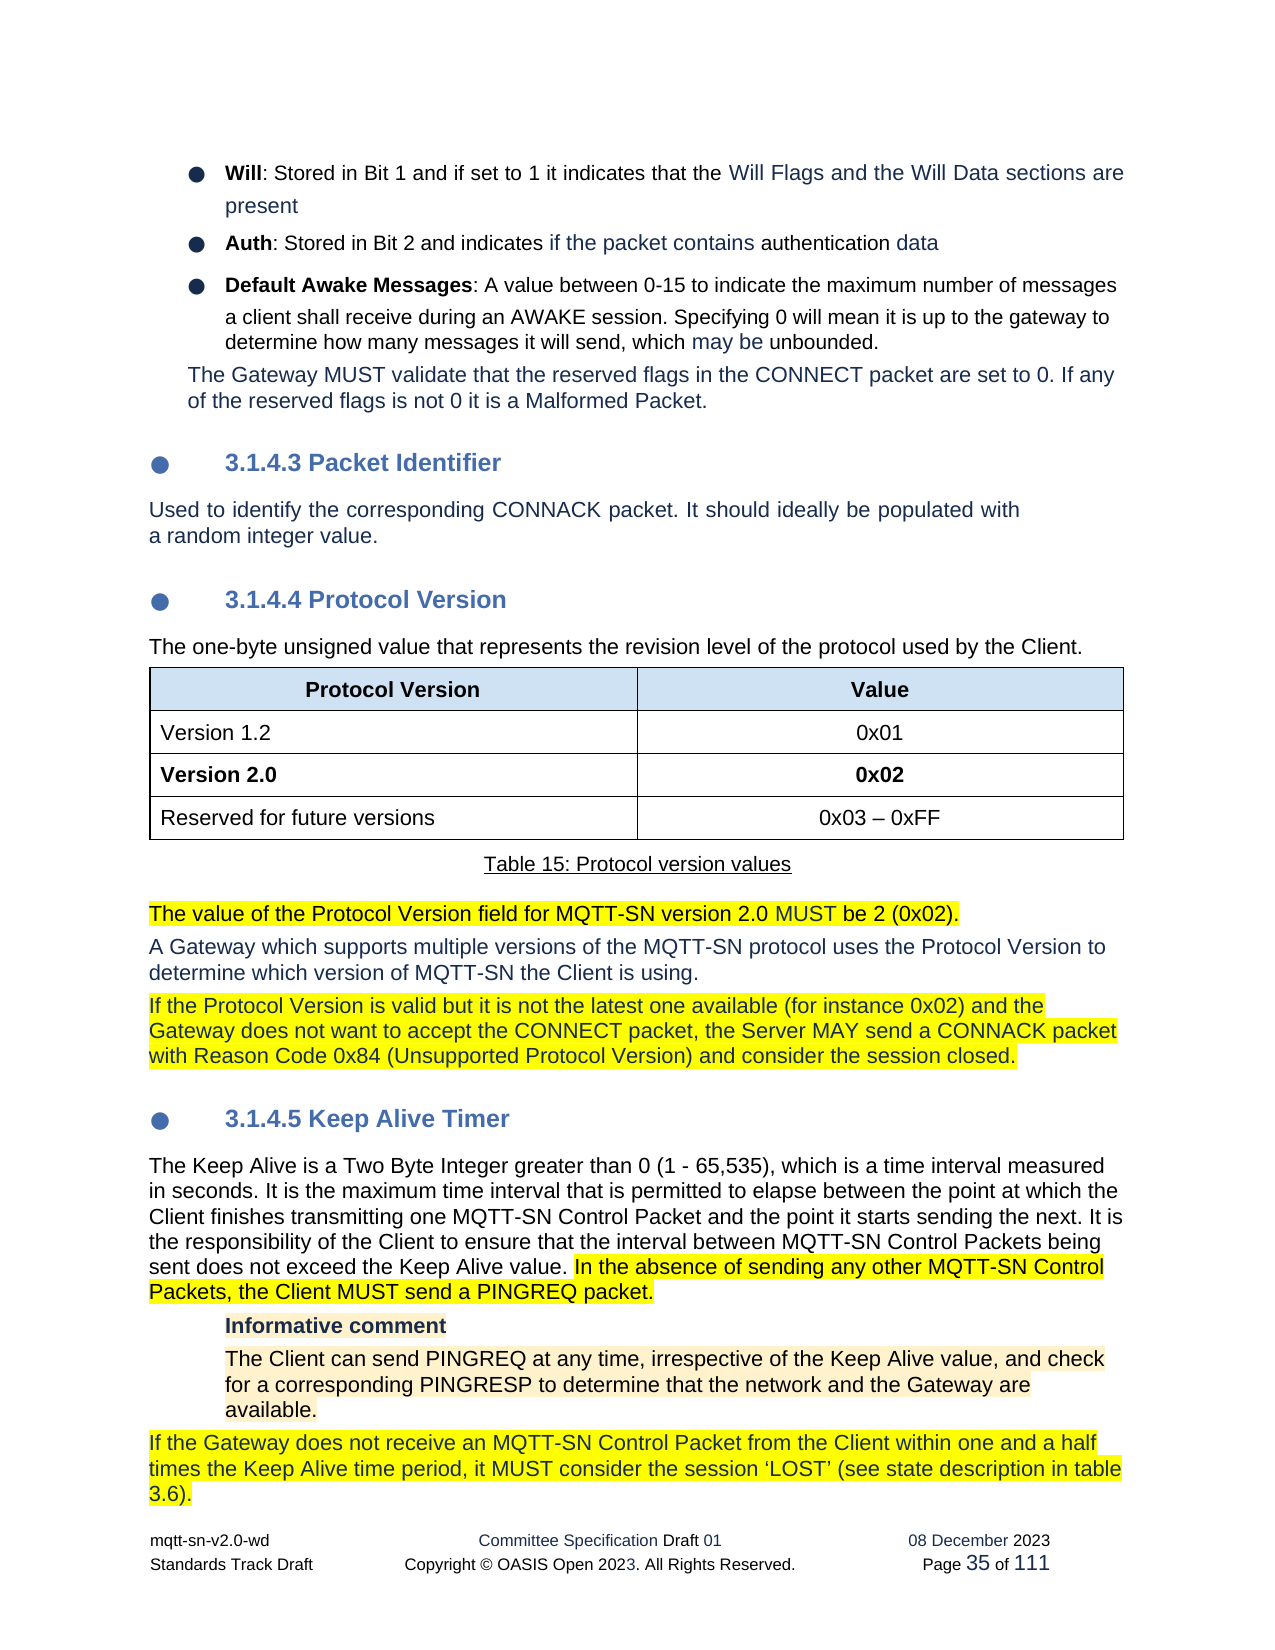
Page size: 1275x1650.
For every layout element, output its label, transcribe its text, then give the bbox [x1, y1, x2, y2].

text If the Gateway does not receive an MQTT-SN Control Packet from the Client within one and a half times the Keep Alive time period, it MUST consider the session ‘LOST’ (see state description in table 3.6). [148, 1430, 1124, 1506]
table_cell 0x01 [638, 711, 1123, 753]
table_cell Version 2.0 [151, 754, 637, 796]
table_cell Version 1.2 [151, 711, 637, 753]
table_cell 0x02 [638, 754, 1123, 796]
text If the Protocol Version is valid but it is not the latest one available (for instance 0x02) and the Gateway does not want to accept the CONNECT packet, the Server MAY send a CONNACK packet with Reason Code 0x84 (Unsupported Protocol Version) and consider the session closed. [148, 993, 1124, 1069]
text Table 15: Protocol version values [150, 852, 1125, 876]
table_cell Reserved for future versions [151, 797, 637, 839]
subtitle 3.1.4.4 Protocol Version [150, 574, 1124, 621]
table_header Protocol Version [151, 668, 637, 710]
text Used to identify the corresponding CONNACK packet. It should ideally be populated with a random integer value. [148, 497, 1022, 548]
text A Gateway which supports multiple versions of the MQTT-SN protocol uses the Protocol Version to determine which version of MQTT-SN the Client is using. [148, 934, 1124, 985]
list Will: Stored in Bit 1 and if set to 1 it indicates that the Will Flags and the Will Data sections are present [187, 150, 1124, 219]
text The Gateway MUST validate that the reserved flags in the CONNECT packet are set to 0. If any of the reserved flags is not 0 it is a Malformed Packet. [187, 362, 1124, 413]
text The Keep Alive is a Two Byte Integer greater than 0 (1 - 65,535), which is a time interval measured in seconds. It is the maximum time interval that is permitted to elapse between the point at which the Client finishes transmitting one MQTT-SN Control Packet and the point it starts sending the next. It is the responsibility of the Client to ensure that the interval between MQTT-SN Control Packets being sent does not exceed the Keep Alive value. In the absence of sending any other MQTT-SN Control Packets, the Client MUST send a PINGREQ packet. [148, 1153, 1124, 1304]
text Informative comment [225, 1313, 1124, 1338]
list Auth: Stored in Bit 2 and indicates if the packet contains authentication data [187, 219, 1124, 262]
text The Client can send PINGREQ at any time, irrespective of the Keep Alive value, and check for a corresponding PINGRESP to determine that the network and the Gateway are available. [225, 1346, 1124, 1422]
subtitle 3.1.4.5 Keep Alive Timer [150, 1094, 1124, 1141]
table_cell 0x03 – 0xFF [638, 797, 1123, 839]
table_header Value [638, 668, 1123, 710]
text The one-byte unsigned value that represents the revision level of the protocol used by the Client. [148, 633, 1124, 659]
text The value of the Protocol Version field for MQTT-SN version 2.0 MUST be 2 (0x02). [148, 901, 1124, 926]
subtitle 3.1.4.3 Packet Identifier [150, 438, 1124, 485]
list Default Awake Messages: A value between 0-15 to indicate the maximum number of messages a client shall receive during an AWAKE session. Specifying 0 will mean it is up to the gateway to determine how many messages it will send, which may be unbounded. [187, 262, 1124, 354]
